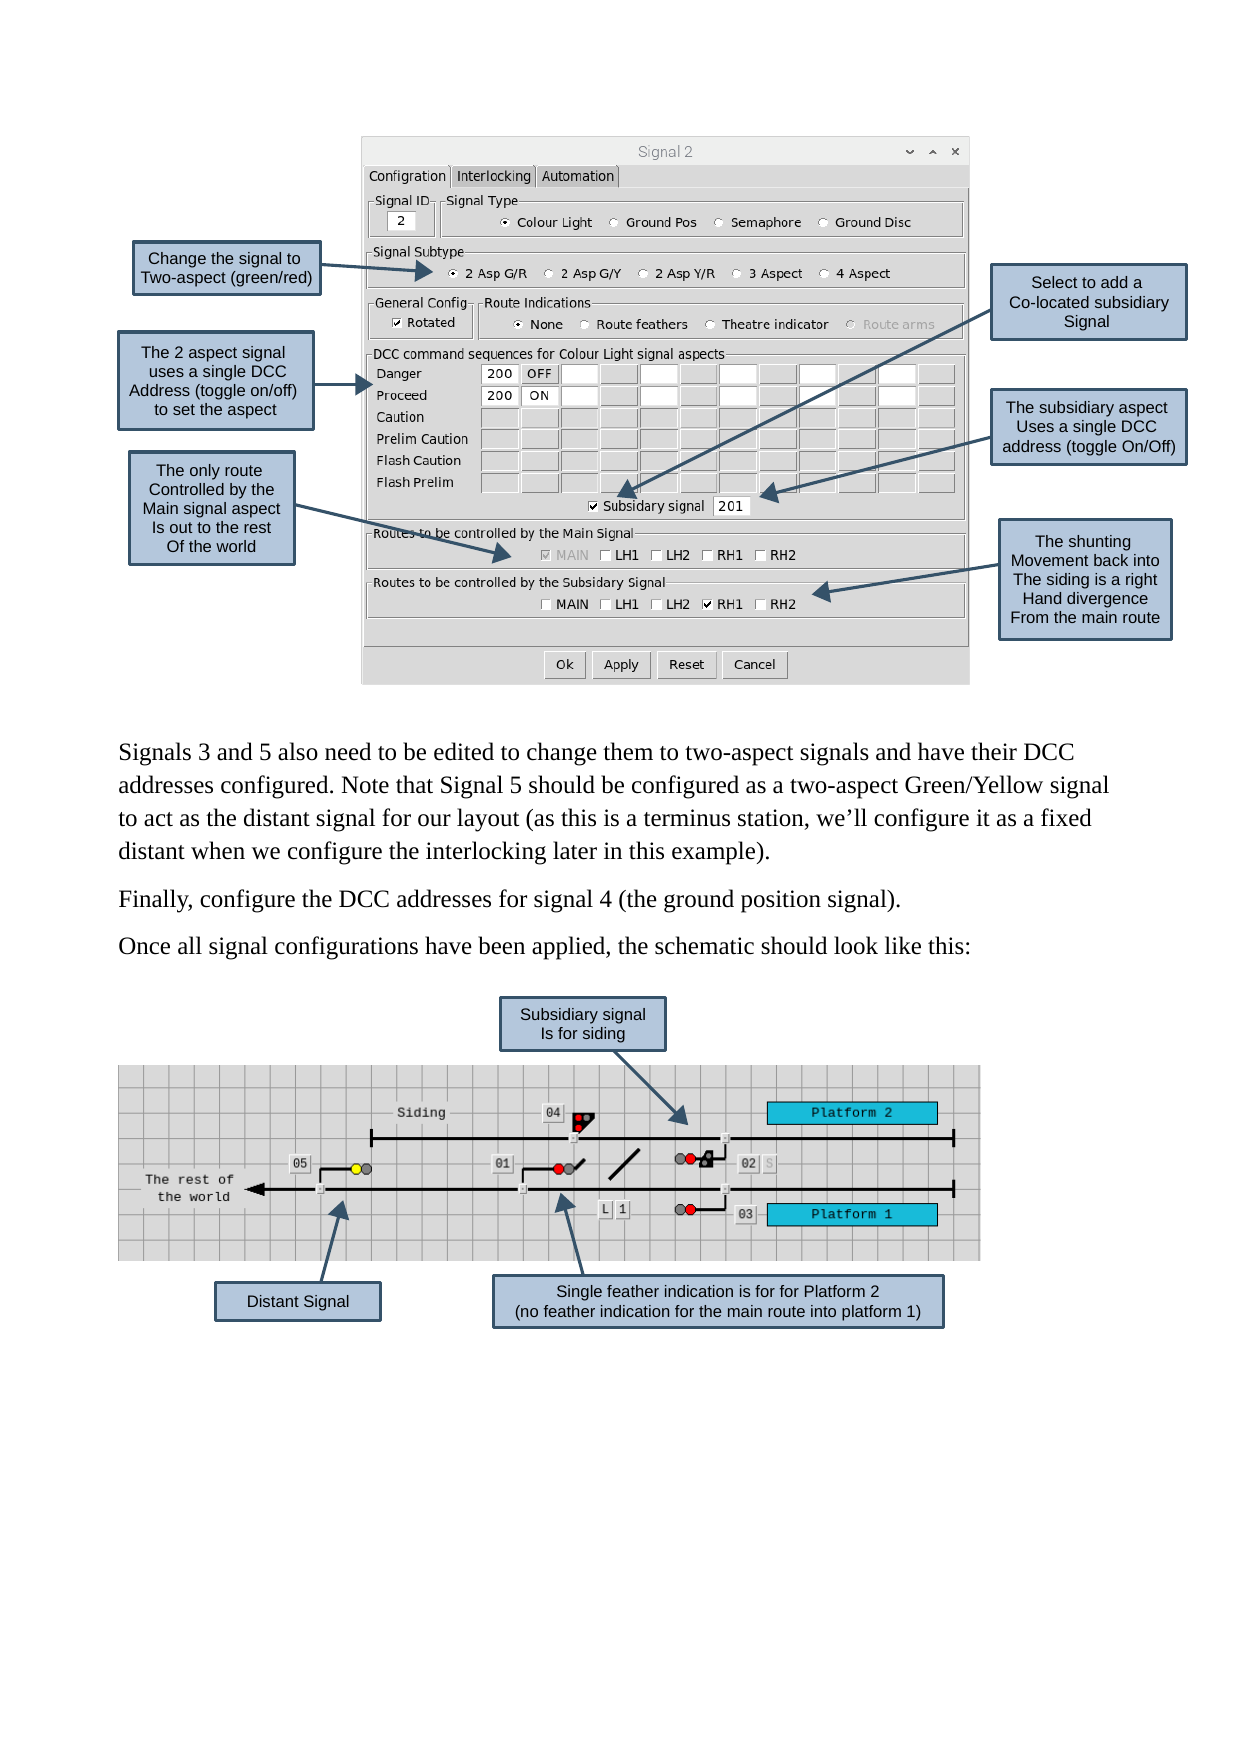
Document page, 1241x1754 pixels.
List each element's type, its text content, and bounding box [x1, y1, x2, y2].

text Once all signal configurations have been applied, the schematic should look like this: [118, 931, 1122, 960]
text Signals 3 and 5 also need to be edited to change them to two-aspect signals and have their DCC addresses configured. Note that Signal 5 should be configured as a two-aspect Green/Yellow signal to act as the distant signal for our layout (as this is a terminus station, we’ll configure it as a fixed distant when we configure the interlocking later in this example). [118, 737, 1122, 865]
text Finally, configure the DCC addresses for signal 4 (the ground position signal). [118, 884, 1122, 912]
picture [361, 136, 970, 685]
picture [118, 1065, 981, 1261]
